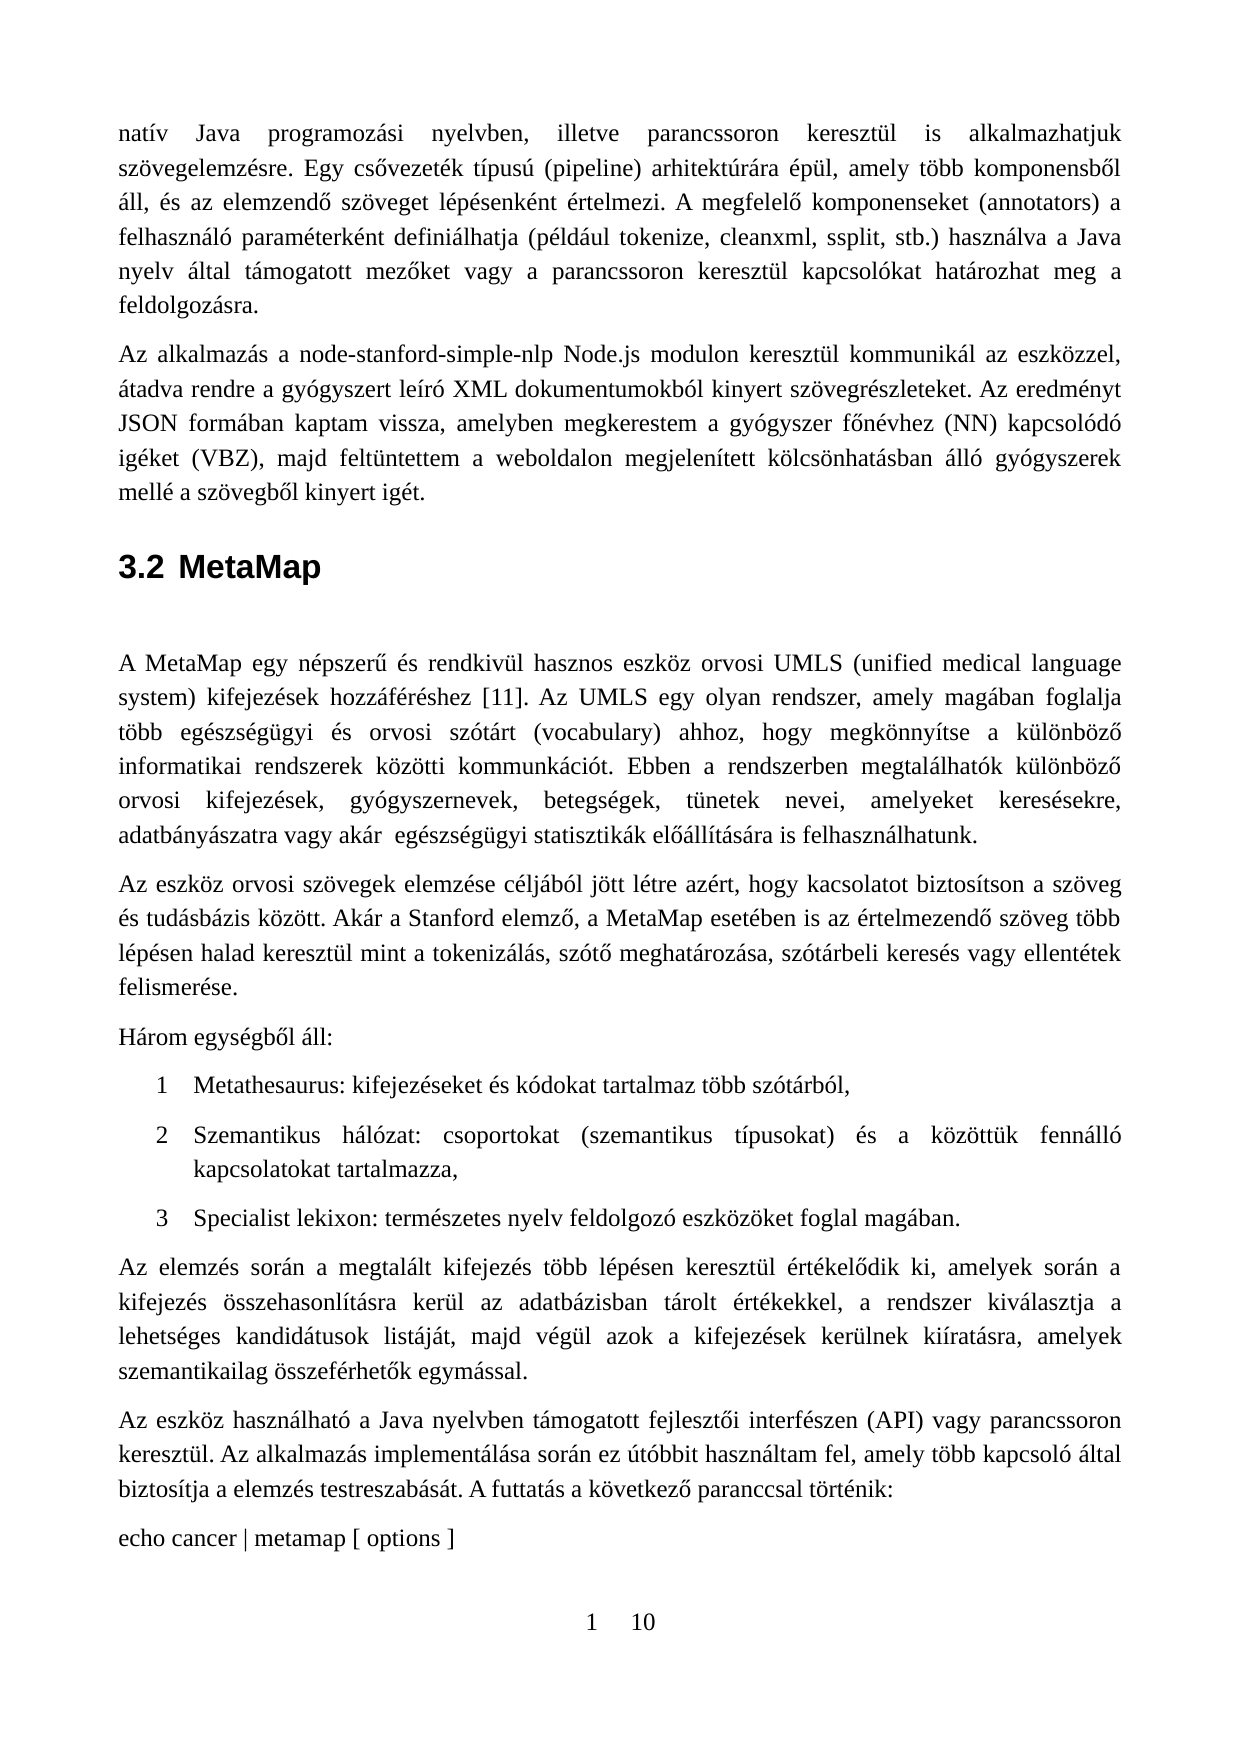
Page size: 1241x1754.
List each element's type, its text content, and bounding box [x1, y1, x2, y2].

subtitle echo cancer | metamap [ options ] [118, 1523, 1122, 1552]
subtitle Az elemzés során a megtalált kifejezés több lépésen keresztül értékelődik ki, amelyek során a kifejezés összehasonlításra kerül az adatbázisban tárolt értékekkel, a rendszer kiválasztja a lehetséges kandidátusok listáját, majd végül azok a kifejezések kerülnek kiíratásra, amelyek szemantikailag összeférhetők egymással. [118, 1252, 1122, 1384]
subtitle MetaMap [118, 547, 1122, 586]
subtitle natív Java programozási nyelvben, illetve parancssoron keresztül is alkalmazhatjuk szövegelemzésre. Egy csővezeték típusú (pipeline) arhitektúrára épül, amely több komponensből áll, és az elemzendő szöveget lépésenként értelmezi. A megfelelő komponenseket (annotators) a felhasználó paraméterként definiálhatja (például tokenize, cleanxml, ssplit, stb.) használva a Java nyelv által támogatott mezőket vagy a parancssoron keresztül kapcsolókat határozhat meg a feldolgozásra. [118, 118, 1122, 319]
subtitle Metathesaurus: kifejezéseket és kódokat tartalmaz több szótárból, [156, 1071, 1122, 1099]
subtitle Az alkalmazás a node-stanford-simple-nlp Node.js modulon keresztül kommunikál az eszközzel, átadva rendre a gyógyszert leíró XML dokumentumokból kinyert szövegrészleteket. Az eredményt JSON formában kaptam vissza, amelyben megkerestem a gyógyszer főnévhez (NN) kapcsolódó igéket (VBZ), majd feltüntettem a weboldalon megjelenített kölcsönhatásban álló gyógyszerek mellé a szövegből kinyert igét. [118, 339, 1122, 506]
subtitle Az eszköz használható a Java nyelvben támogatott fejlesztői interfészen (API) vagy parancssoron keresztül. Az alkalmazás implementálása során ez útóbbit használtam fel, amely több kapcsoló által biztosítja a elemzés testreszabását. A futtatás a következő paranccsal történik: [118, 1405, 1122, 1502]
subtitle Az eszköz orvosi szövegek elemzése céljából jött létre azért, hogy kacsolatot biztosítson a szöveg és tudásbázis között. Akár a Stanford elemző, a MetaMap esetében is az értelmezendő szöveg több lépésen halad keresztül mint a tokenizálás, szótő meghatározása, szótárbeli keresés vagy ellentétek felismerése. [118, 869, 1122, 1001]
subtitle Specialist lekixon: természetes nyelv feldolgozó eszközöket foglal magában. [156, 1203, 1122, 1232]
subtitle Három egységből áll: [118, 1022, 1122, 1050]
subtitle A MetaMap egy népszerű és rendkivül hasznos eszköz orvosi UMLS (unified medical language system) kifejezések hozzáféréshez [11]. Az UMLS egy olyan rendszer, amely magában foglalja több egészségügyi és orvosi szótárt (vocabulary) ahhoz, hogy megkönnyítse a különböző informatikai rendszerek közötti kommunkációt. Ebben a rendszerben megtalálhatók különböző orvosi kifejezések, gyógyszernevek, betegségek, tünetek nevei, amelyeket keresésekre, adatbányászatra vagy akár egészségügyi statisztikák előállítására is felhasználhatunk. [118, 648, 1122, 849]
subtitle Szemantikus hálózat: csoportokat (szemantikus típusokat) és a közöttük fennálló kapcsolatokat tartalmazza, [156, 1120, 1122, 1183]
